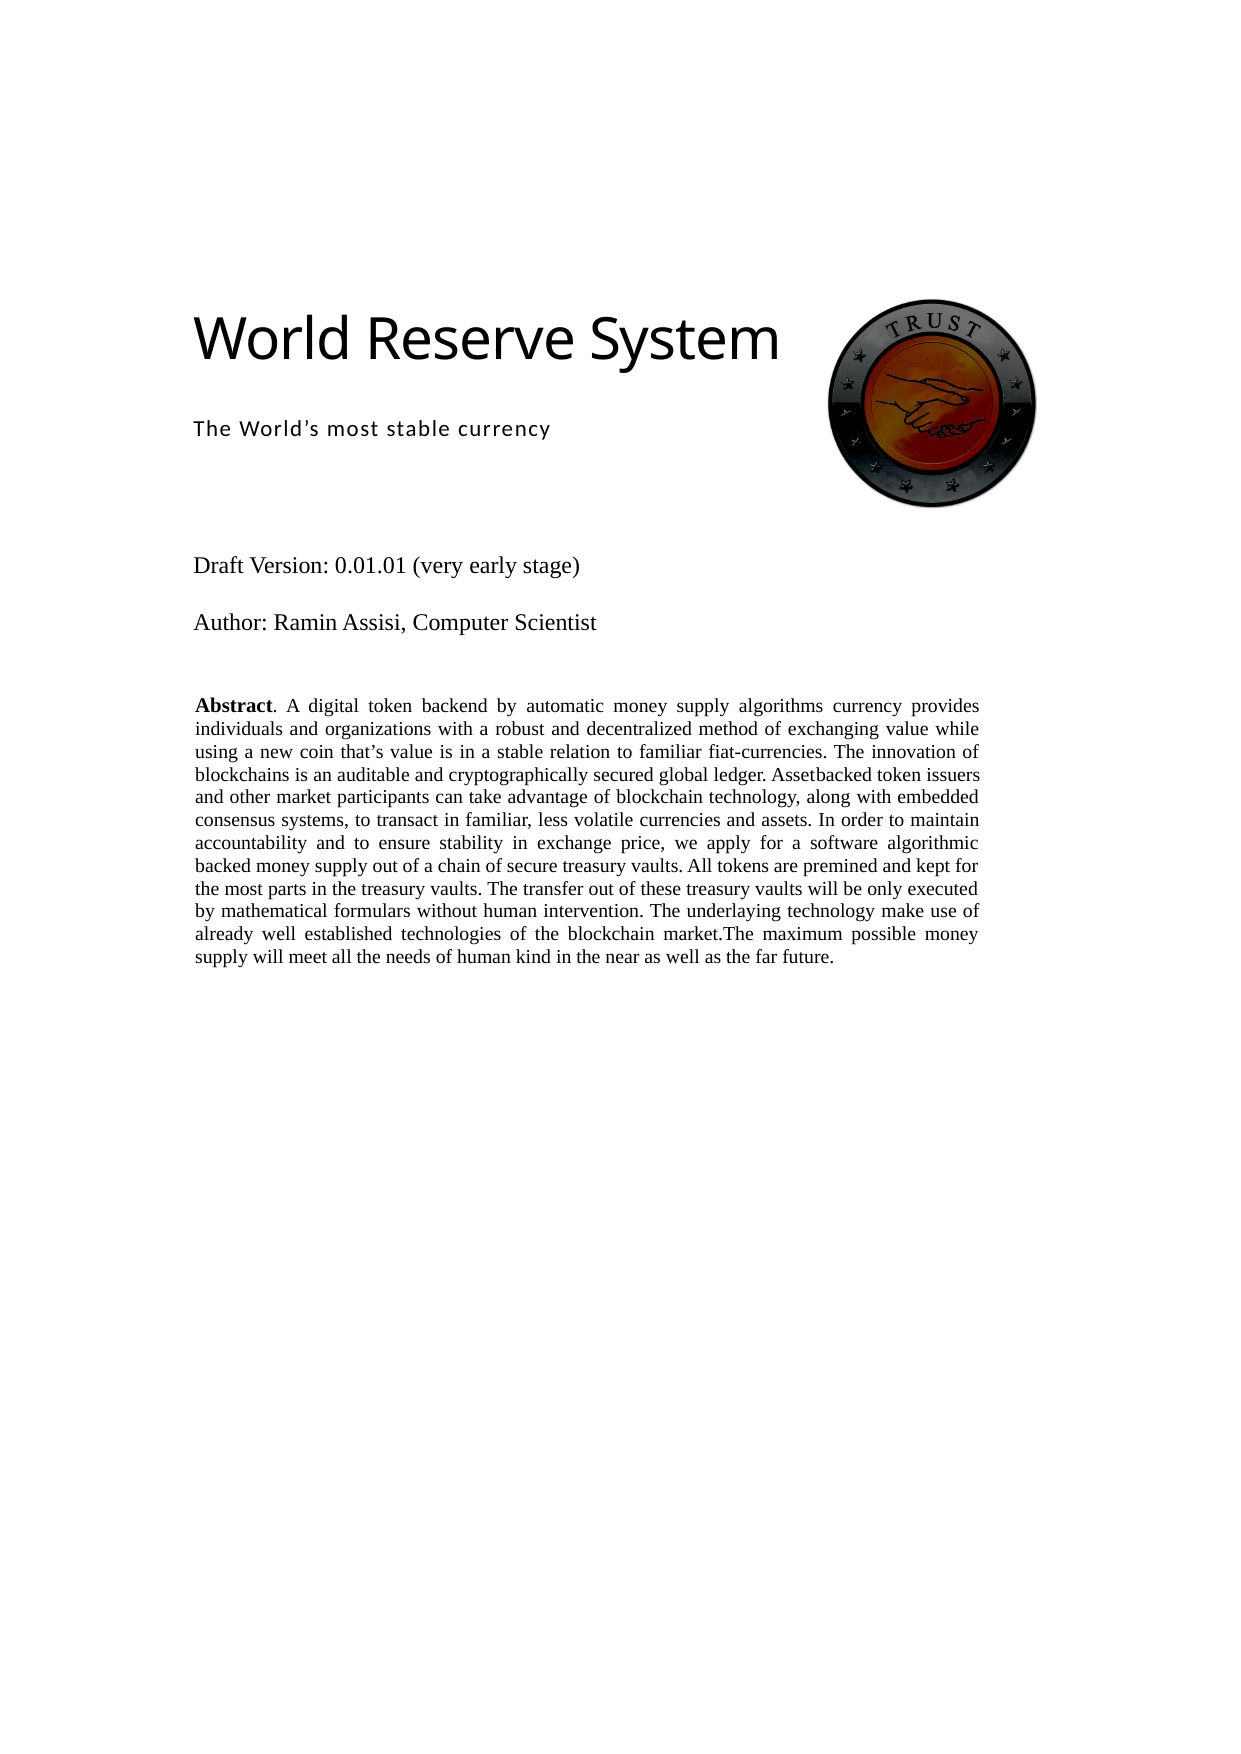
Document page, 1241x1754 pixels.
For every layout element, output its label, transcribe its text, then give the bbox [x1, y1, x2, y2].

text Abstract. A digital token backend by automatic money supply algorithms currency provides individuals and organizations with a robust and decentralized method of exchanging value while using a new coin that’s value is in a stable relation to familiar fiat-currencies. The innovation of blockchains is an auditable and cryptographically secured global ledger. Asset­backed token issuers and other market participants can take advantage of blockchain technology, along with embedded consensus systems, to transact in familiar, less volatile currencies and assets. In order to maintain accountability and to ensure stability in exchange price, we apply for a software algorithmic backed money supply out of a chain of secure treasury vaults. All tokens are premined and kept for the most parts in the treasury vaults. The transfer out of these treasury vaults will be only executed by mathematical formulars without human intervention. The underlaying technology make use of already well established technologies of the blockchain market.The maximum possible money supply will meet all the needs of human kind in the near as well as the far future. [195, 693, 980, 968]
text Draft Version: 0.01.01 (very early stage) [118, 551, 1122, 579]
subtitle The World’s most stable currency [118, 414, 827, 443]
text Author: Ramin Assisi, Computer Scientist [118, 608, 1122, 636]
title World Reserve System [118, 297, 1122, 376]
subtitle [1038, 414, 1122, 443]
